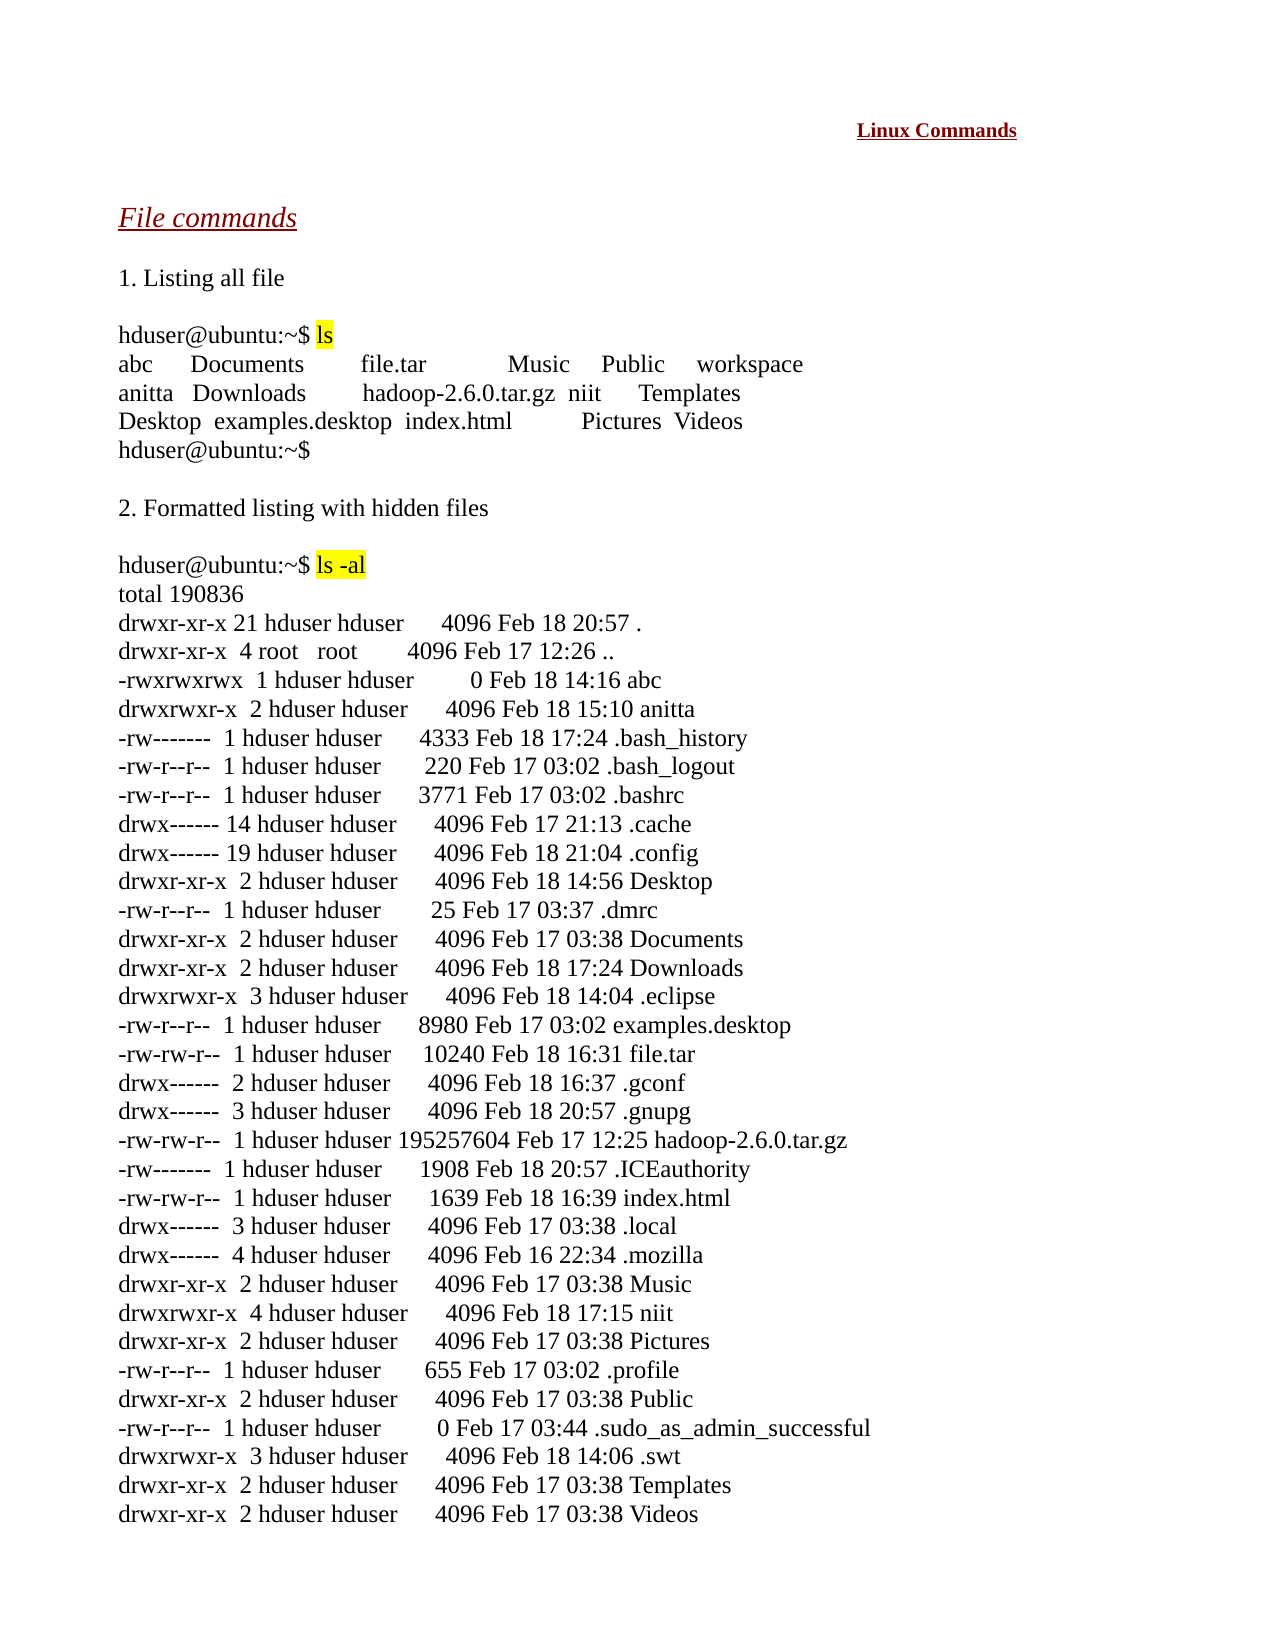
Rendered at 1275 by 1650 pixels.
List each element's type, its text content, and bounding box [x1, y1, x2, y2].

text -rw------- 1 hduser hduser 1908 Feb 18 20:57 .ICEauthority [118, 1154, 1157, 1183]
text drwxr-xr-x 2 hduser hduser 4096 Feb 17 03:38 Templates [118, 1470, 1157, 1499]
text -rw------- 1 hduser hduser 4333 Feb 18 17:24 .bash_history [118, 723, 1157, 751]
text drwxr-xr-x 2 hduser hduser 4096 Feb 18 14:56 Desktop [118, 866, 1157, 895]
text drwxr-xr-x 2 hduser hduser 4096 Feb 17 03:38 Documents [118, 924, 1157, 953]
text 2. Formatted listing with hidden files [118, 493, 1157, 521]
text hduser@ubuntu:~$ ls -al [118, 550, 1157, 579]
text -rw-r--r-- 1 hduser hduser 8980 Feb 17 03:02 examples.desktop [118, 1010, 1157, 1039]
text -rw-r--r-- 1 hduser hduser 220 Feb 17 03:02 .bash_logout [118, 751, 1157, 780]
text total 190836 [118, 579, 1157, 608]
text drwxr-xr-x 2 hduser hduser 4096 Feb 18 17:24 Downloads [118, 953, 1157, 981]
text drwxr-xr-x 4 root root 4096 Feb 17 12:26 .. [118, 636, 1157, 665]
text drwxr-xr-x 2 hduser hduser 4096 Feb 17 03:38 Public [118, 1384, 1157, 1413]
text drwx------ 14 hduser hduser 4096 Feb 17 21:13 .cache [118, 809, 1157, 838]
text drwx------ 2 hduser hduser 4096 Feb 18 16:37 .gconf [118, 1068, 1157, 1096]
text -rw-rw-r-- 1 hduser hduser 10240 Feb 18 16:31 file.tar [118, 1039, 1157, 1068]
text drwx------ 4 hduser hduser 4096 Feb 16 22:34 .mozilla [118, 1240, 1157, 1269]
text drwxr-xr-x 2 hduser hduser 4096 Feb 17 03:38 Pictures [118, 1326, 1157, 1355]
text drwxrwxr-x 4 hduser hduser 4096 Feb 18 17:15 niit [118, 1298, 1157, 1326]
text drwx------ 3 hduser hduser 4096 Feb 18 20:57 .gnupg [118, 1096, 1157, 1125]
text File commands [118, 200, 1157, 234]
text drwxrwxr-x 3 hduser hduser 4096 Feb 18 14:04 .eclipse [118, 981, 1157, 1010]
text drwxr-xr-x 2 hduser hduser 4096 Feb 17 03:38 Music [118, 1269, 1157, 1298]
text anitta Downloads hadoop-2.6.0.tar.gz niit Templates [118, 378, 1157, 406]
text 1. Listing all file [118, 263, 1157, 291]
text -rw-rw-r-- 1 hduser hduser 195257604 Feb 17 12:25 hadoop-2.6.0.tar.gz [118, 1125, 1157, 1154]
text -rw-r--r-- 1 hduser hduser 3771 Feb 17 03:02 .bashrc [118, 780, 1157, 809]
text drwxrwxr-x 3 hduser hduser 4096 Feb 18 14:06 .swt [118, 1441, 1157, 1470]
text drwxr-xr-x 2 hduser hduser 4096 Feb 17 03:38 Videos [118, 1499, 1157, 1528]
text -rw-r--r-- 1 hduser hduser 655 Feb 17 03:02 .profile [118, 1355, 1157, 1384]
text abc Documents file.tar Music Public workspace [118, 349, 1157, 378]
text drwxrwxr-x 2 hduser hduser 4096 Feb 18 15:10 anitta [118, 694, 1157, 723]
text drwx------ 3 hduser hduser 4096 Feb 17 03:38 .local [118, 1211, 1157, 1240]
text Desktop examples.desktop index.html Pictures Videos [118, 406, 1157, 435]
text -rw-r--r-- 1 hduser hduser 25 Feb 17 03:37 .dmrc [118, 895, 1157, 924]
text -rw-r--r-- 1 hduser hduser 0 Feb 17 03:44 .sudo_as_admin_successful [118, 1413, 1157, 1441]
text hduser@ubuntu:~$ [118, 435, 1157, 464]
text drwxr-xr-x 21 hduser hduser 4096 Feb 18 20:57 . [118, 608, 1157, 636]
text -rw-rw-r-- 1 hduser hduser 1639 Feb 18 16:39 index.html [118, 1183, 1157, 1211]
text -rwxrwxrwx 1 hduser hduser 0 Feb 18 14:16 abc [118, 665, 1157, 694]
text drwx------ 19 hduser hduser 4096 Feb 18 21:04 .config [118, 838, 1157, 866]
text hduser@ubuntu:~$ ls [118, 320, 1157, 349]
